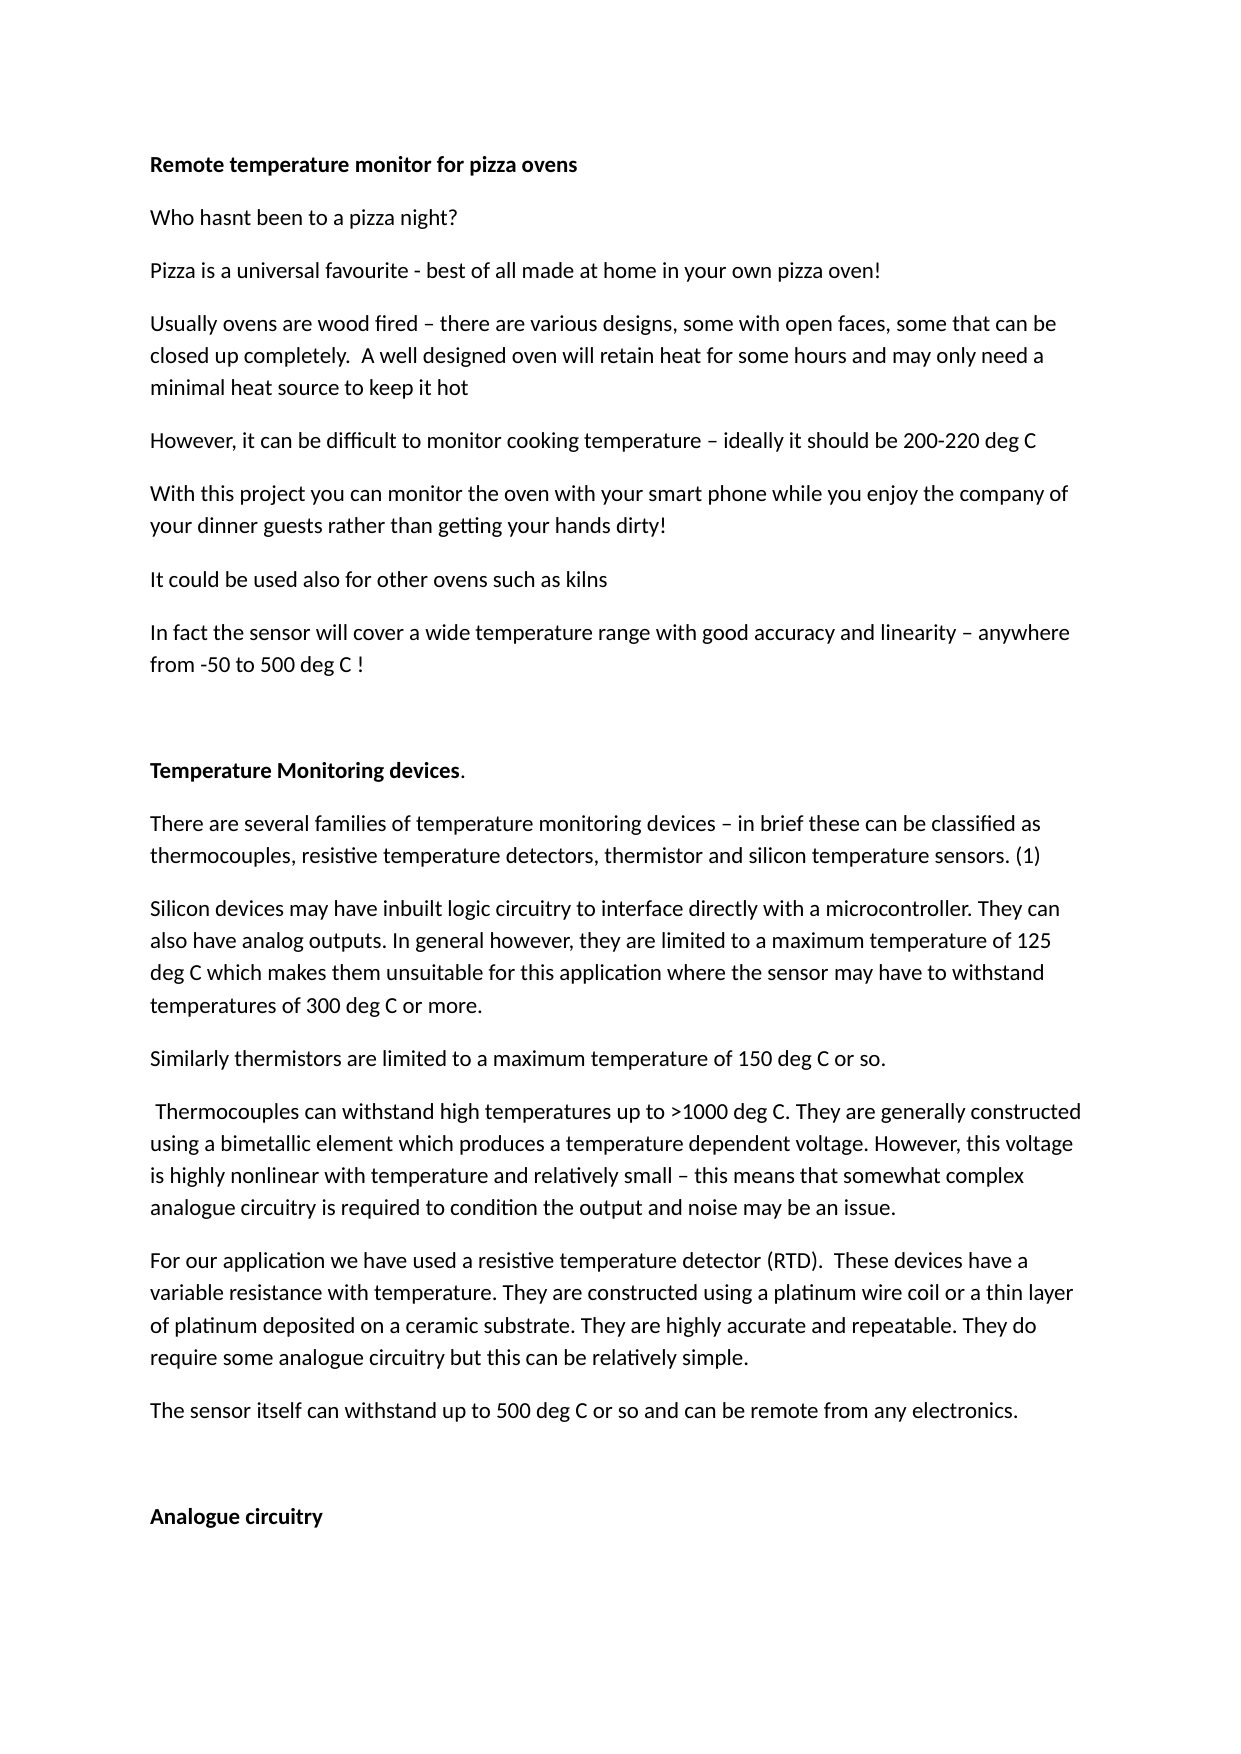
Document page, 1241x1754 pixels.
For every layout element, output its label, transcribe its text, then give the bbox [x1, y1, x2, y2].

text Similarly thermistors are limited to a maximum temperature of 150 deg C or so. [150, 1044, 1090, 1072]
text The sensor itself can withstand up to 500 deg C or so and can be remote from any electronics. [150, 1396, 1090, 1424]
text Silicon devices may have inbuilt logic circuitry to interface directly with a microcontroller. They can also have analog outputs. In general however, they are limited to a maximum temperature of 125 deg C which makes them unsuitable for this application where the sensor may have to withstand temperatures of 300 deg C or more. [150, 894, 1090, 1019]
text Usually ovens are wood fired – there are various designs, some with open faces, some that can be closed up completely. A well designed oven will retain heat for some hours and may only need a minimal heat source to keep it hot [150, 309, 1090, 401]
text Temperature Monitoring devices. [150, 756, 1090, 784]
text Pizza is a universal favourite - best of all made at home in your own pizza oven! [150, 256, 1090, 284]
text Analogue circuitry [150, 1502, 1090, 1530]
text However, it can be difficult to monitor cooking temperature – ideally it should be 200-220 deg C [150, 426, 1090, 454]
text It could be used also for other ovens such as kilns [150, 565, 1090, 593]
text There are several families of temperature monitoring devices – in brief these can be classified as thermocouples, resistive temperature detectors, thermistor and silicon temperature sensors. (1) [150, 809, 1090, 869]
text With this project you can monitor the oven with your smart phone while you enjoy the company of your dinner guests rather than getting your hands dirty! [150, 479, 1090, 540]
text In fact the sensor will cover a wide temperature range with good accuracy and linearity – anywhere from -50 to 500 deg C ! [150, 618, 1090, 678]
text For our application we have used a resistive temperature detector (RTD). These devices have a variable resistance with temperature. They are constructed using a platinum wire coil or a thin layer of platinum deposited on a ceramic substrate. They are highly accurate and repeatable. They do require some analogue circuitry but this can be relatively simple. [150, 1246, 1090, 1371]
text Remote temperature monitor for pizza ovens [150, 150, 1090, 178]
text Who hasnt been to a pizza night? [150, 203, 1090, 231]
text Thermocouples can withstand high temperatures up to >1000 deg C. They are generally constructed using a bimetallic element which produces a temperature dependent voltage. However, this voltage is highly nonlinear with temperature and relatively small – this means that somewhat complex analogue circuitry is required to condition the output and noise may be an issue. [150, 1097, 1090, 1221]
